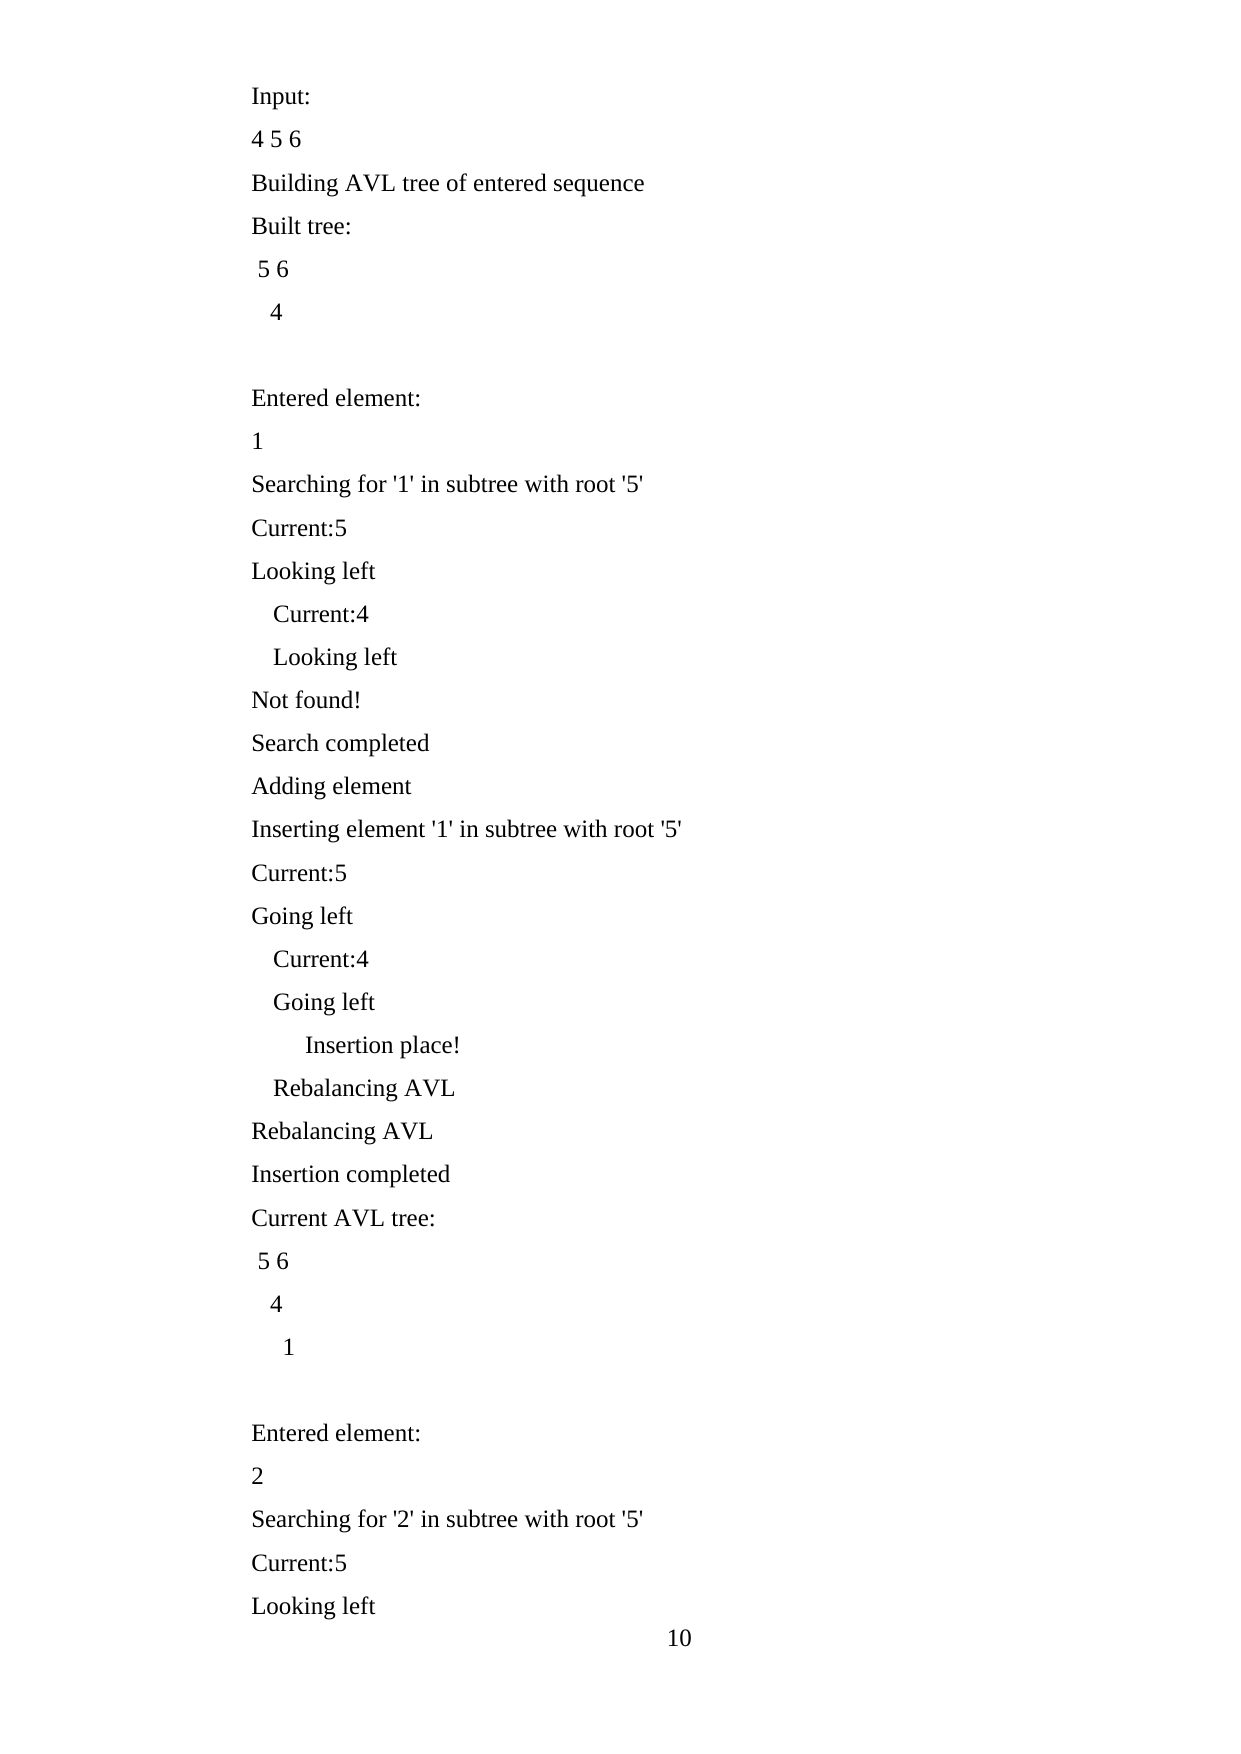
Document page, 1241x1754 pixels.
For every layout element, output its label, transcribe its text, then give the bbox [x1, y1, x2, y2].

text Current AVL tree: [177, 1203, 1181, 1231]
text Current:5 [177, 513, 1181, 541]
text Going left [177, 901, 1181, 929]
text Current:4 [177, 944, 1181, 973]
text Insertion place! [177, 1030, 1181, 1059]
text Rebalancing AVL [177, 1116, 1181, 1145]
text Building AVL tree of entered sequence [177, 168, 1181, 196]
text 4 5 6 [177, 124, 1181, 153]
text Rebalancing AVL [177, 1073, 1181, 1102]
text Inserting element '1' in subtree with root '5' [177, 814, 1181, 843]
text Going left [177, 987, 1181, 1016]
text Looking left [177, 556, 1181, 584]
text Insertion completed [177, 1159, 1181, 1188]
text Entered element: [177, 1418, 1181, 1447]
text Searching for '2' in subtree with root '5' [177, 1504, 1181, 1533]
text Looking left [177, 1591, 1181, 1619]
text 5 6 [177, 254, 1181, 283]
text Built tree: [177, 211, 1181, 239]
text 2 [177, 1461, 1181, 1490]
text Entered element: [177, 383, 1181, 412]
text 4 [177, 297, 1181, 326]
text 4 [177, 1289, 1181, 1318]
text Current:4 [177, 599, 1181, 628]
text Current:5 [177, 858, 1181, 886]
text 1 [177, 426, 1181, 455]
text 5 6 [177, 1246, 1181, 1274]
text Input: [177, 81, 1181, 110]
text Adding element [177, 771, 1181, 800]
text Search completed [177, 728, 1181, 757]
text Searching for '1' in subtree with root '5' [177, 469, 1181, 498]
text 1 [177, 1332, 1181, 1361]
text Current:5 [177, 1548, 1181, 1576]
text Looking left [177, 642, 1181, 671]
text Not found! [177, 685, 1181, 714]
